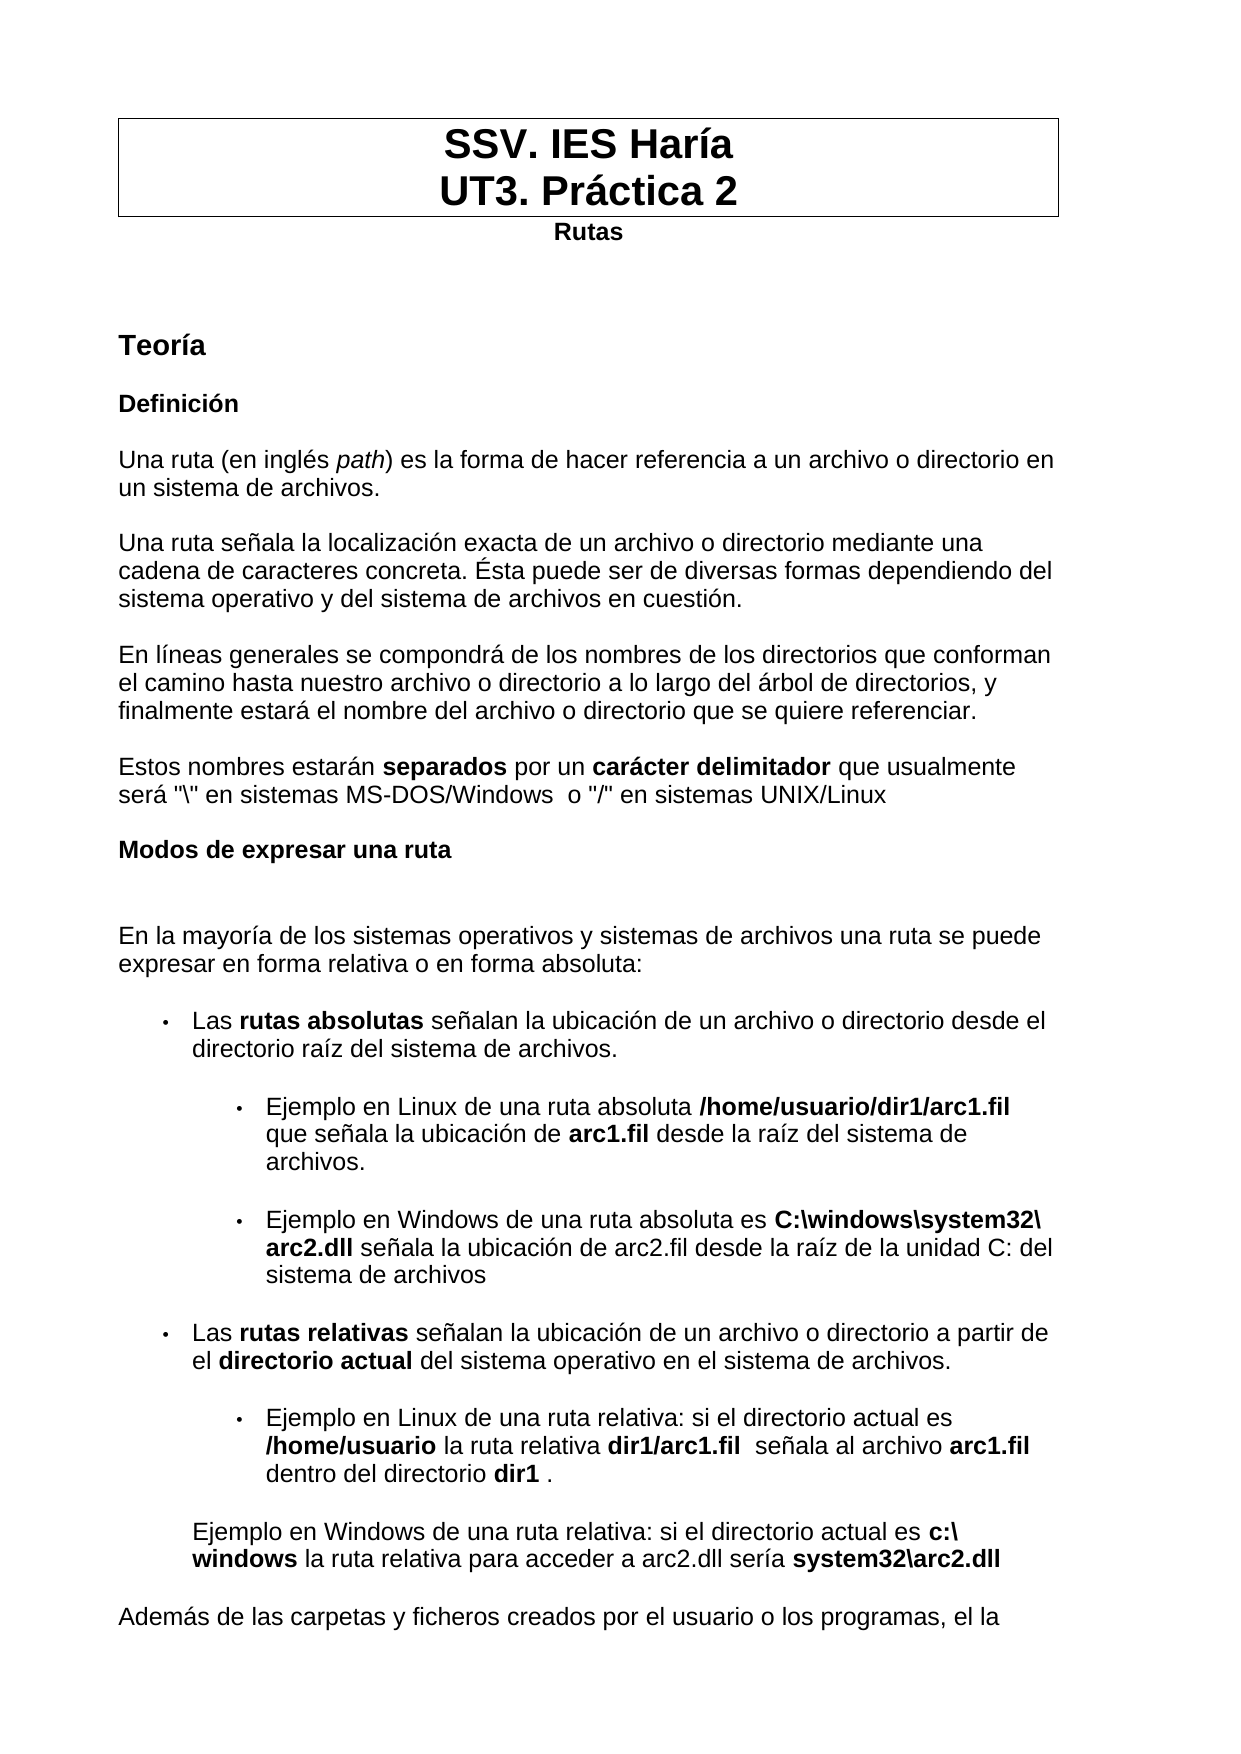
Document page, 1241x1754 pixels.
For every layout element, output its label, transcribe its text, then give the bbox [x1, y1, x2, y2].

list Las rutas relativas señalan la ubicación de un archivo o directorio a partir de el directorio actual del sistema operativo en el sistema de archivos. [162, 1319, 1059, 1374]
subtitle Modos de expresar una ruta [118, 836, 1059, 864]
text En líneas generales se compondrá de los nombres de los directorios que conforman el camino hasta nuestro archivo o directorio a lo largo del árbol de directorios, y finalmente estará el nombre del archivo o directorio que se quiere referenciar. [118, 641, 1059, 725]
text SSV. IES Haría [119, 119, 1058, 165]
text Definición [118, 390, 1059, 418]
text Rutas [118, 217, 1059, 245]
list Las rutas absolutas señalan la ubicación de un archivo o directorio desde el directorio raíz del sistema de archivos. [162, 1007, 1059, 1063]
text Estos nombres estarán separados por un carácter delimitador que usualmente será "\" en sistemas MS-DOS/Windows o "/" en sistemas UNIX/Linux [118, 753, 1059, 808]
list Ejemplo en Linux de una ruta relativa: si el directorio actual es /home/usuario la ruta relativa dir1/arc1.fil señala al archivo arc1.fil dentro del directorio dir1 . [236, 1404, 1059, 1488]
text UT3. Práctica 2 [119, 165, 1058, 216]
text Ejemplo en Windows de una ruta relativa: si el directorio actual es c:\windows la ruta relativa para acceder a arc2.dll sería system32\arc2.dll [192, 1517, 1059, 1573]
list Ejemplo en Linux de una ruta absoluta /home/usuario/dir1/arc1.fil que señala la ubicación de arc1.fil desde la raíz del sistema de archivos. [236, 1092, 1059, 1176]
text Además de las carpetas y ficheros creados por el usuario o los programas, el la [118, 1603, 1059, 1631]
text En la mayoría de los sistemas operativos y sistemas de archivos una ruta se puede expresar en forma relativa o en forma absoluta: [118, 922, 1059, 977]
text Una ruta señala la localización exacta de un archivo o directorio mediante una cadena de caracteres concreta. Ésta puede ser de diversas formas dependiendo del sistema operativo y del sistema de archivos en cuestión. [118, 529, 1059, 613]
subtitle Teoría [118, 329, 1059, 362]
text Una ruta (en inglés path) es la forma de hacer referencia a un archivo o directorio en un sistema de archivos. [118, 446, 1059, 501]
list Ejemplo en Windows de una ruta absoluta es C:\windows\system32\arc2.dll señala la ubicación de arc2.fil desde la raíz de la unidad C: del sistema de archivos [236, 1206, 1059, 1289]
